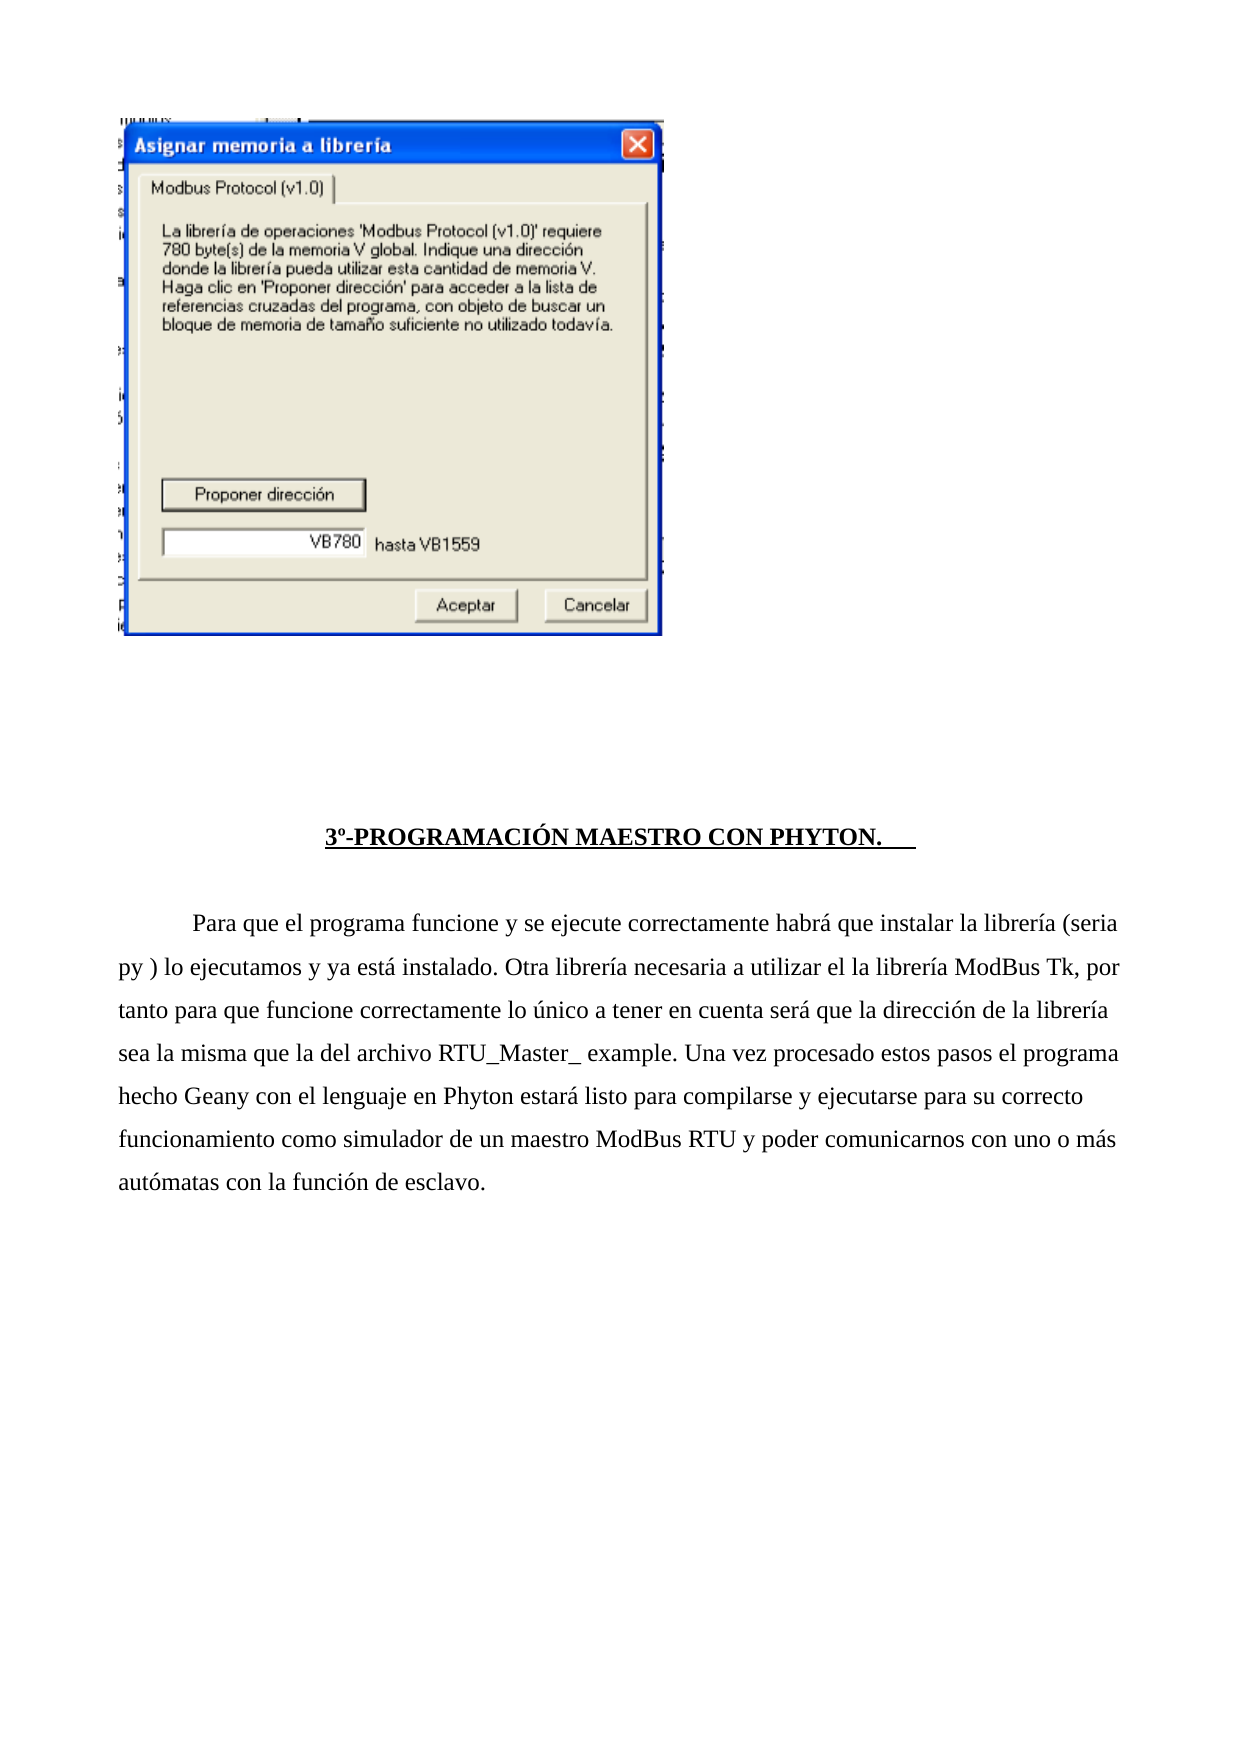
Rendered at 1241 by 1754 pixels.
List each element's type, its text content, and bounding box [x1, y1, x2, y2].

text Para que el programa funcione y se ejecute correctamente habrá que instalar la librería (seria py ) lo ejecutamos y ya está instalado. Otra librería necesaria a utilizar el la librería ModBus Tk, por tanto para que funcione correctamente lo único a tener en cuenta será que la dirección de la librería sea la misma que la del archivo RTU_Master_ example. Una vez procesado estos pasos el programa hecho Geany con el lenguaje en Phyton estará listo para compilarse y ejecutarse para su correcto funcionamiento como simulador de un maestro ModBus RTU y poder comunicarnos con uno o más autómatas con la función de esclavo. [118, 908, 1122, 1196]
picture [118, 118, 664, 636]
text 3º-PROGRAMACIÓN MAESTRO CON PHYTON. [118, 822, 1122, 851]
